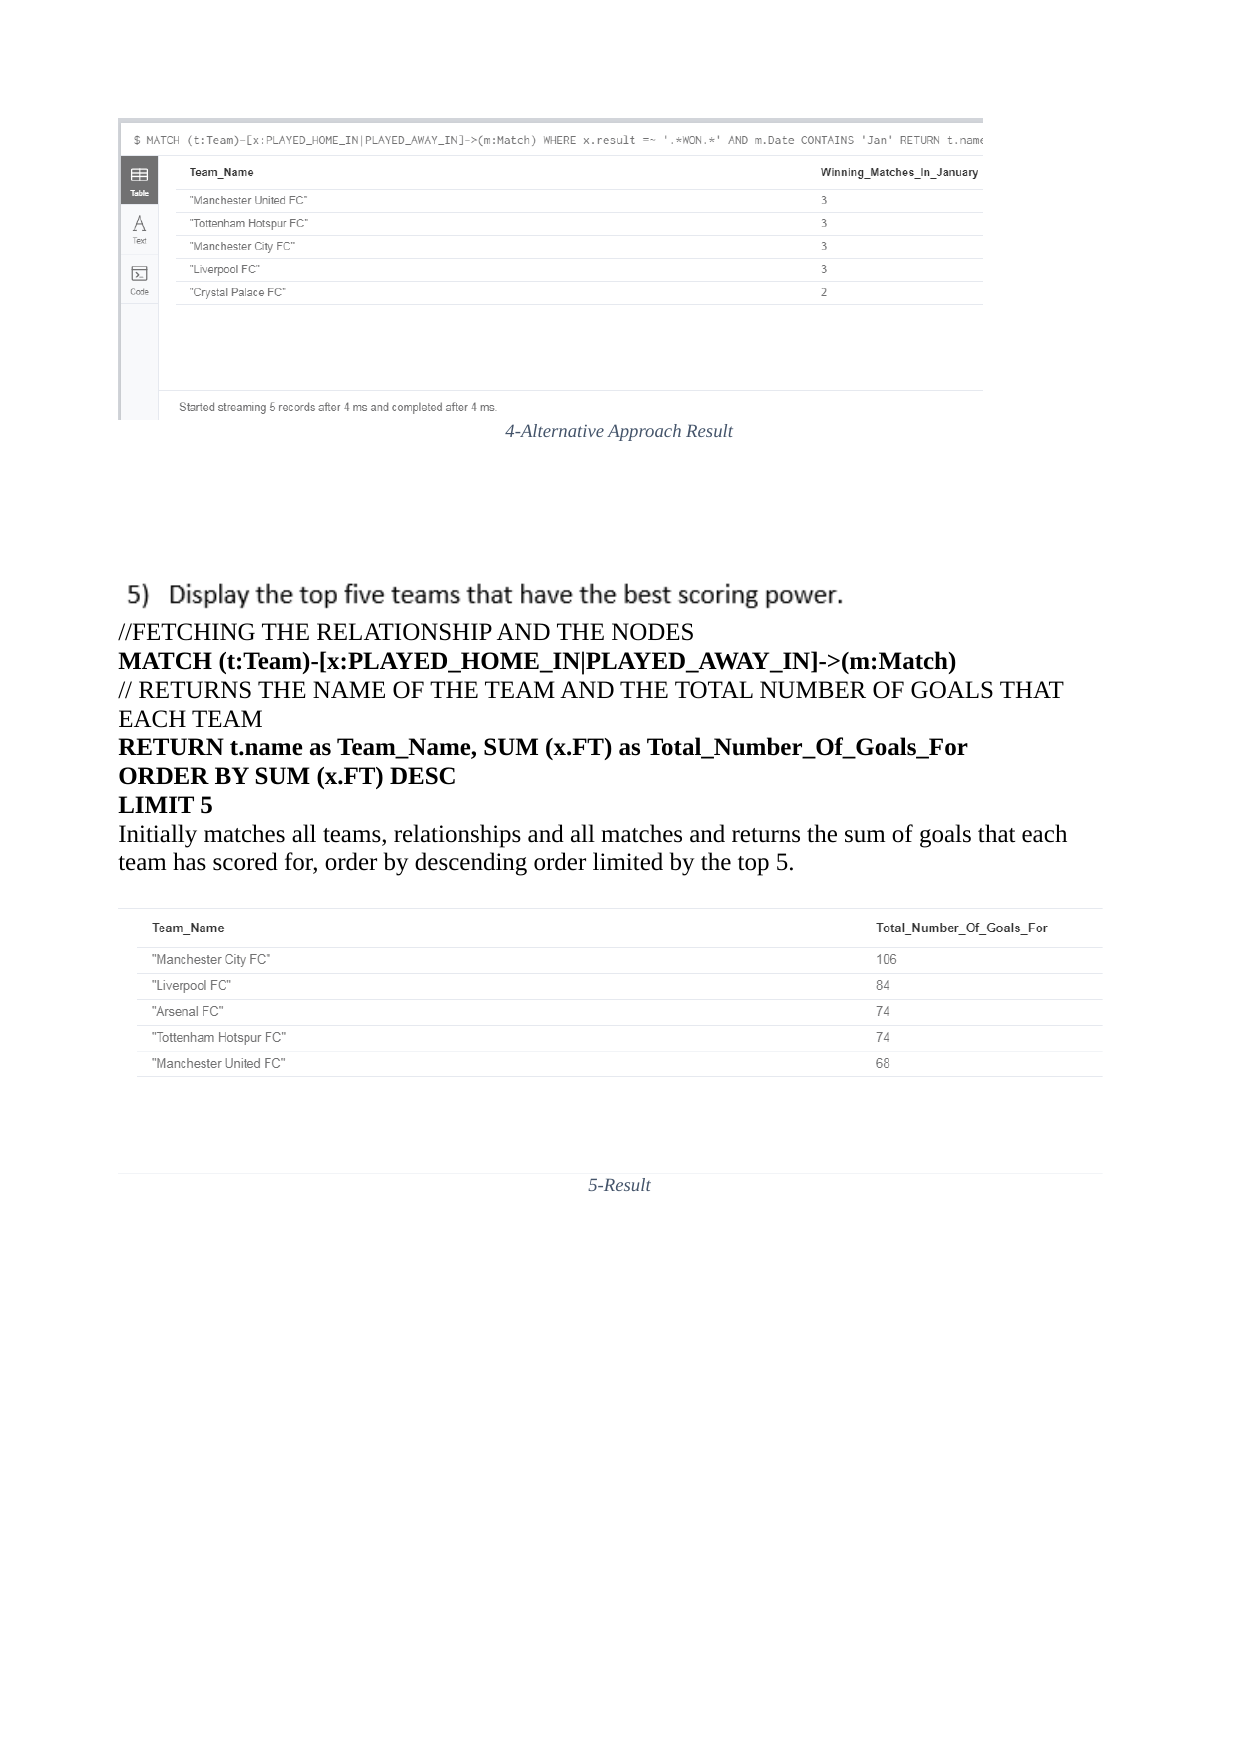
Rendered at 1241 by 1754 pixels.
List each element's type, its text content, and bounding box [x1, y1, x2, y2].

text MATCH (t:Team)-[x:PLAYED_HOME_IN|PLAYED_AWAY_IN]->(m:Match) [118, 646, 1122, 675]
text 5-Result [118, 1174, 1122, 1195]
text ORDER BY SUM (x.FT) DESC [118, 761, 1122, 790]
text // RETURNS THE NAME OF THE TEAM AND THE TOTAL NUMBER OF GOALS THAT EACH TEAM [118, 675, 1122, 732]
picture [118, 576, 861, 618]
text RETURN t.name as Team_Name, SUM (x.FT) as Total_Number_Of_Goals_For [118, 732, 1122, 761]
picture [118, 118, 983, 420]
picture [118, 905, 1103, 1174]
text Initially matches all teams, relationships and all matches and returns the sum of goals that each team has scored for, order by descending order limited by the top 5. [118, 819, 1122, 876]
text 4-Alternative Approach Result [118, 419, 1122, 441]
text //FETCHING THE RELATIONSHIP AND THE NODES [118, 617, 1122, 646]
text LIMIT 5 [118, 790, 1122, 819]
